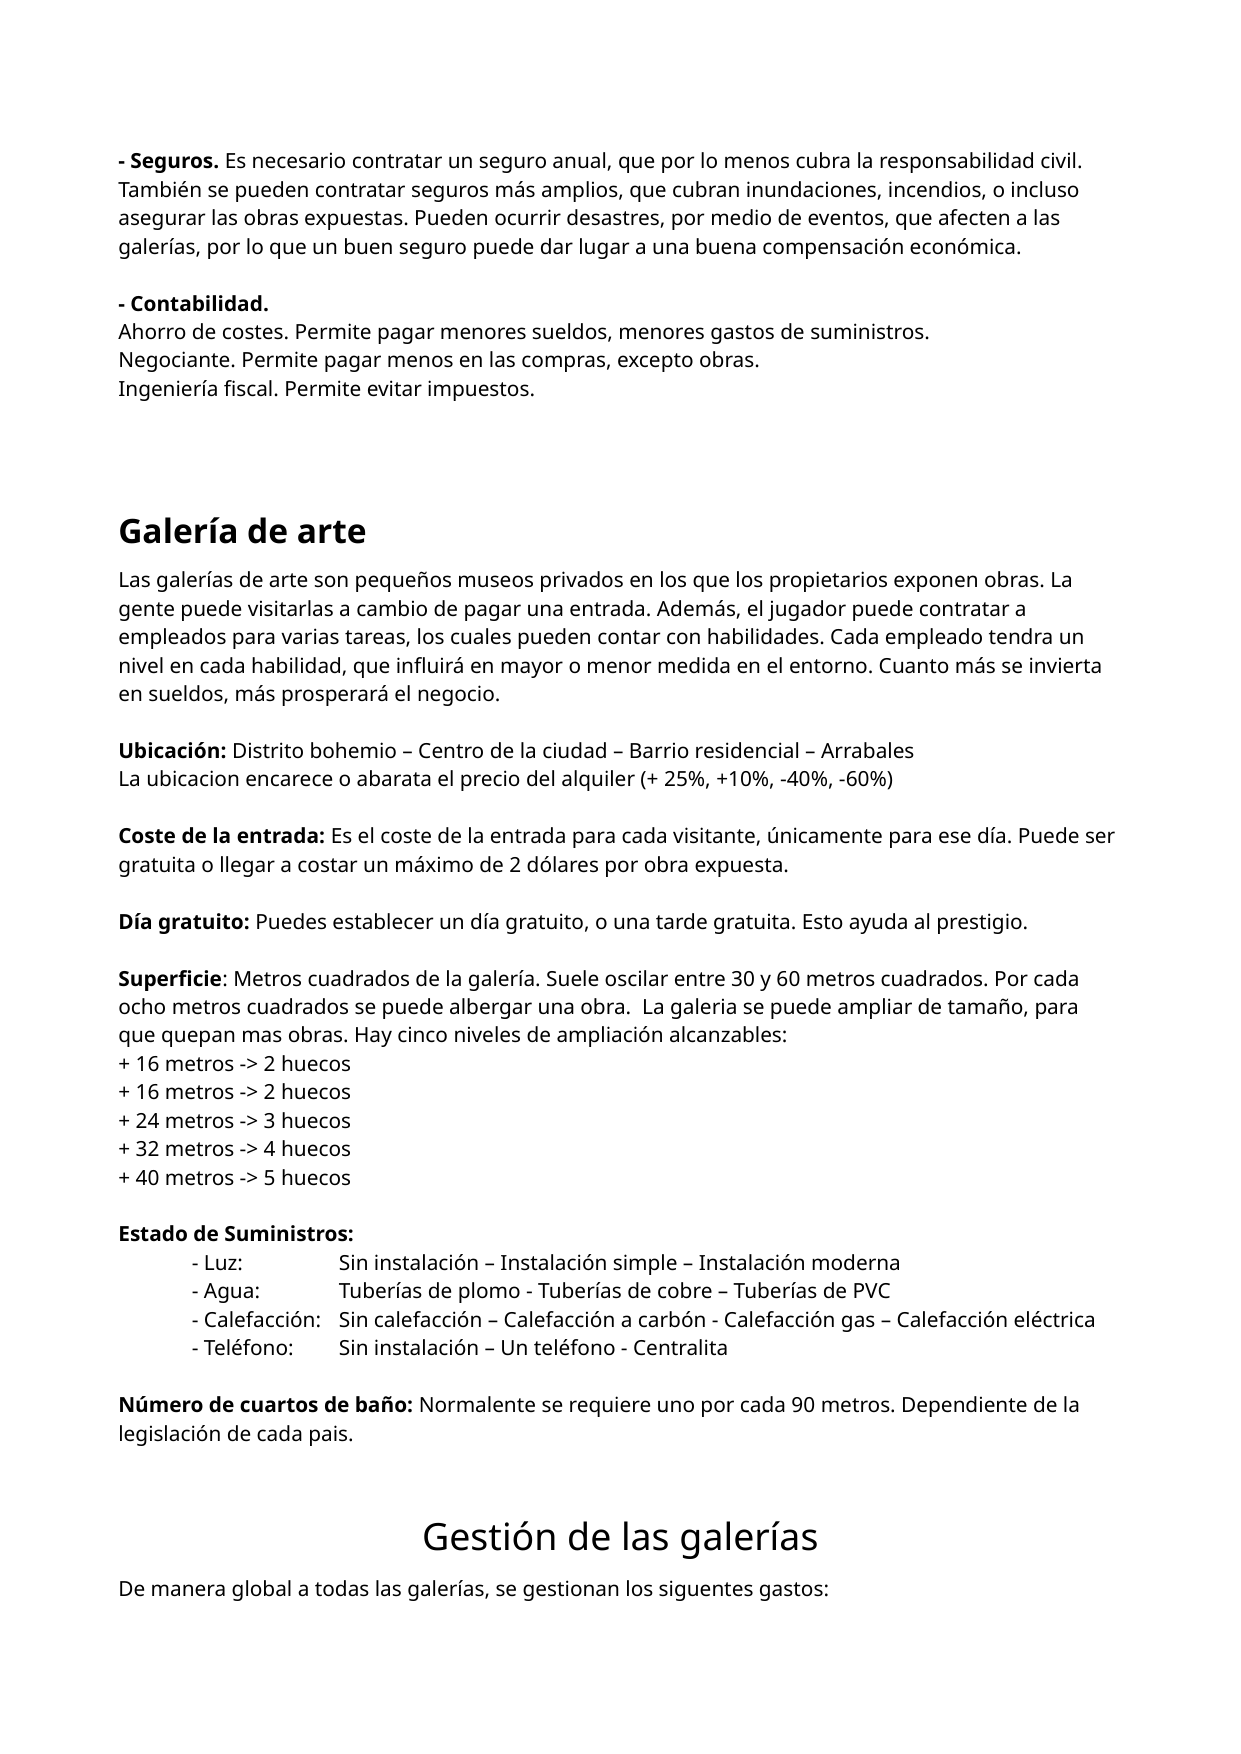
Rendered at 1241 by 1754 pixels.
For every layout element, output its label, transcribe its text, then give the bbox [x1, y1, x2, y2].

text Negociante. Permite pagar menos en las compras, excepto obras. [118, 346, 1122, 374]
text - Luz: Sin instalación – Instalación simple – Instalación moderna [118, 1248, 1122, 1276]
text Ubicación: Distrito bohemio – Centro de la ciudad – Barrio residencial – Arrabales [118, 736, 1122, 764]
text - Calefacción: Sin calefacción – Calefacción a carbón - Calefacción gas – Calefacción eléctrica [118, 1305, 1122, 1333]
text - Agua: Tuberías de plomo - Tuberías de cobre – Tuberías de PVC [118, 1276, 1122, 1305]
text + 16 metros -> 2 huecos [118, 1077, 1122, 1106]
text Ahorro de costes. Permite pagar menores sueldos, menores gastos de suministros. [118, 317, 1122, 346]
text De manera global a todas las galerías, se gestionan los siguentes gastos: [118, 1574, 1122, 1602]
text Las galerías de arte son pequeños museos privados en los que los propietarios exponen obras. La gente puede visitarlas a cambio de pagar una entrada. Además, el jugador puede contratar a empleados para varias tareas, los cuales pueden contar con habilidades. Cada empleado tendra un nivel en cada habilidad, que influirá en mayor o menor medida en el entorno. Cuanto más se invierta en sueldos, más prosperará el negocio. [118, 566, 1122, 708]
subtitle Gestión de las galerías [118, 1510, 1122, 1561]
text Día gratuito: Puedes establecer un día gratuito, o una tarde gratuita. Esto ayuda al prestigio. [118, 907, 1122, 935]
text Superficie: Metros cuadrados de la galería. Suele oscilar entre 30 y 60 metros cuadrados. Por cada ocho metros cuadrados se puede albergar una obra. La galeria se puede ampliar de tamaño, para que quepan mas obras. Hay cinco niveles de ampliación alcanzables: [118, 964, 1122, 1049]
text - Seguros. Es necesario contratar un seguro anual, que por lo menos cubra la responsabilidad civil. También se pueden contratar seguros más amplios, que cubran inundaciones, incendios, o incluso asegurar las obras expuestas. Pueden ocurrir desastres, por medio de eventos, que afecten a las galerías, por lo que un buen seguro puede dar lugar a una buena compensación económica. [118, 147, 1122, 260]
text Ingeniería fiscal. Permite evitar impuestos. [118, 374, 1122, 402]
text + 16 metros -> 2 huecos [118, 1049, 1122, 1077]
text - Contabilidad. [118, 289, 1122, 317]
text La ubicacion encarece o abarata el precio del alquiler (+ 25%, +10%, -40%, -60%) [118, 764, 1122, 793]
subtitle Galería de arte [118, 507, 1122, 553]
text + 24 metros -> 3 huecos [118, 1106, 1122, 1134]
text Estado de Suministros: [118, 1219, 1122, 1248]
text - Teléfono: Sin instalación – Un teléfono - Centralita [118, 1333, 1122, 1362]
text + 32 metros -> 4 huecos [118, 1134, 1122, 1163]
text + 40 metros -> 5 huecos [118, 1163, 1122, 1191]
text Número de cuartos de baño: Normalente se requiere uno por cada 90 metros. Dependiente de la legislación de cada pais. [118, 1390, 1122, 1447]
text Coste de la entrada: Es el coste de la entrada para cada visitante, únicamente para ese día. Puede ser gratuita o llegar a costar un máximo de 2 dólares por obra expuesta. [118, 821, 1122, 878]
